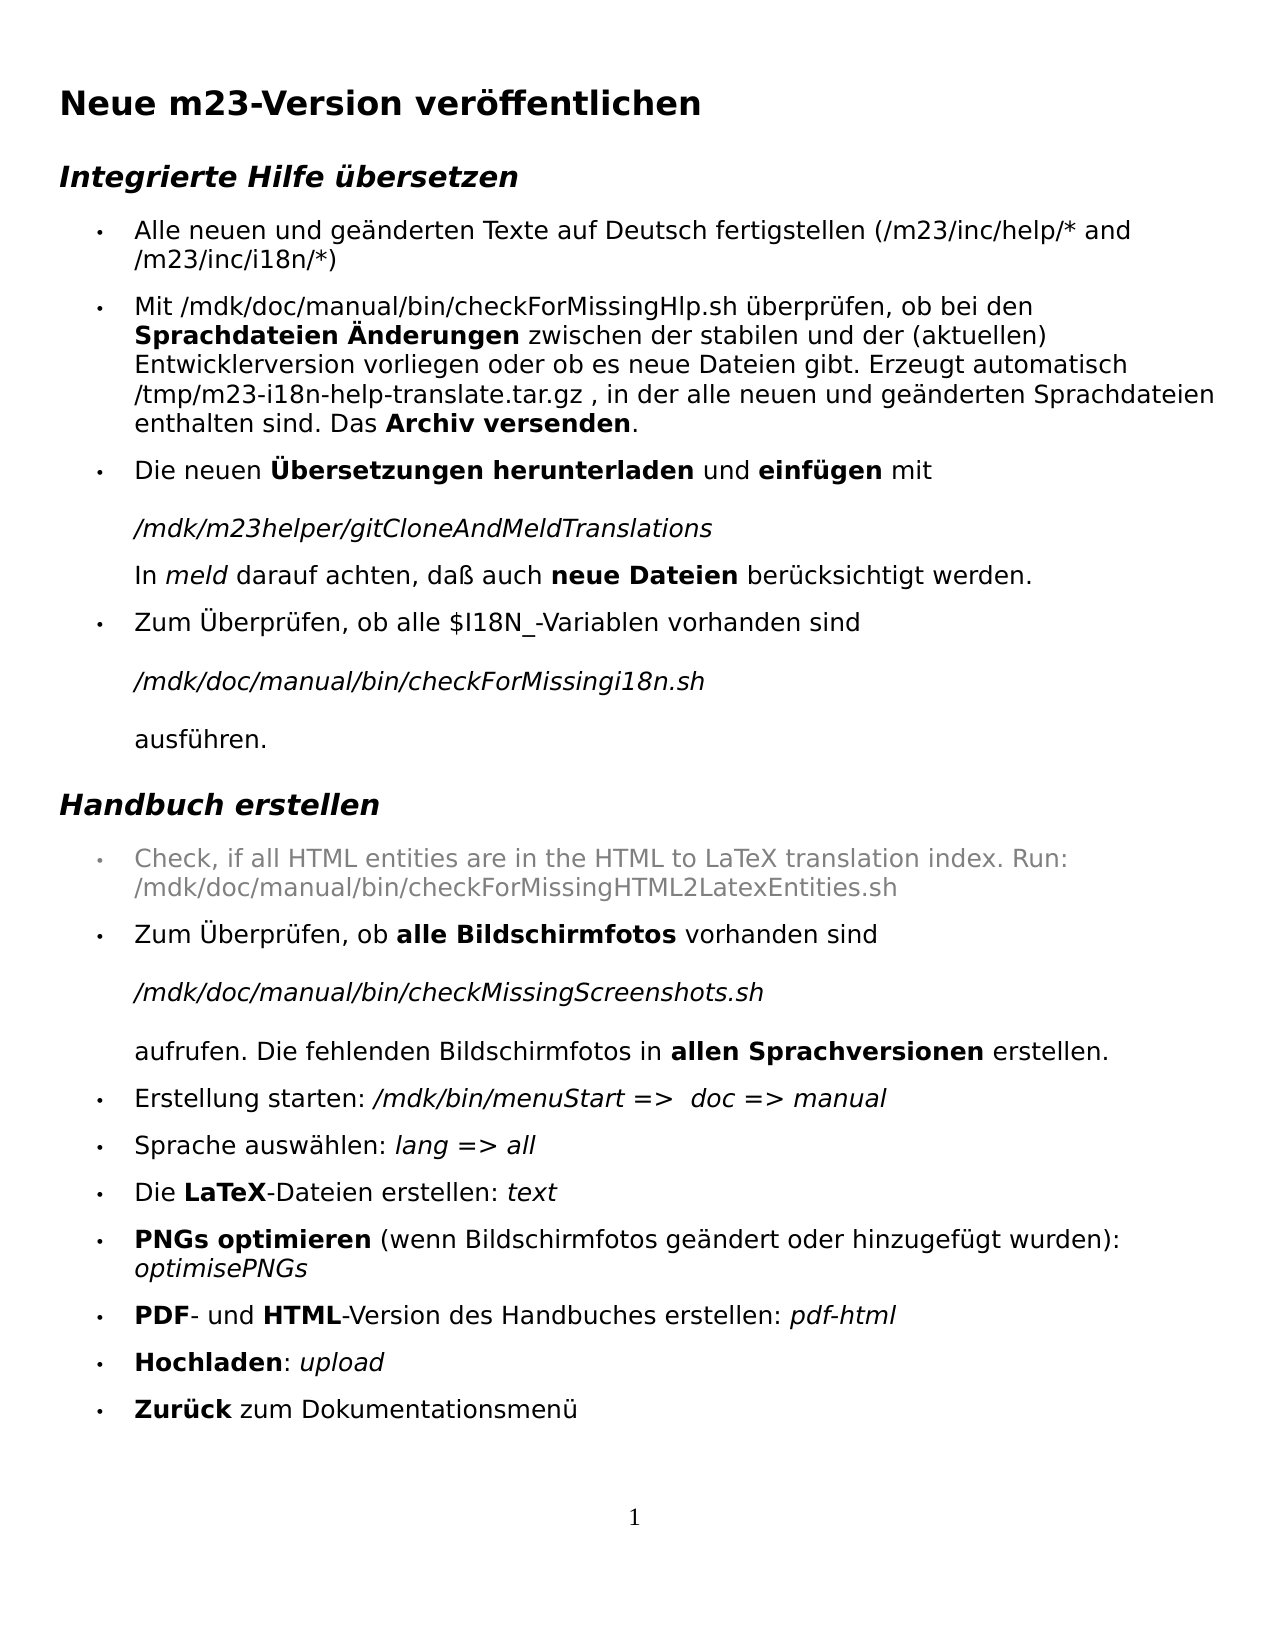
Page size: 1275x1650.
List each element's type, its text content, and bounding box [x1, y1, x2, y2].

list PNGs optimieren (wenn Bildschirmfotos geändert oder hinzugefügt wurden): optimisePNGs [97, 1225, 1216, 1283]
list Zum Überprüfen, ob alle $I18N_-Variablen vorhanden sind /mdk/doc/manual/bin/checkForMissingi18n.sh ausführen. [97, 608, 1216, 754]
subtitle Handbuch erstellen [59, 788, 1216, 822]
list Erstellung starten: /mdk/bin/menuStart => doc => manual [97, 1084, 1216, 1113]
subtitle Neue m23-Version veröffentlichen [59, 84, 1216, 123]
list Zurück zum Dokumentationsmenü [97, 1395, 1216, 1424]
list Sprache auswählen: lang => all [97, 1131, 1216, 1160]
list Alle neuen und geänderten Texte auf Deutsch fertigstellen (/m23/inc/help/* and /m23/inc/i18n/*) [97, 216, 1216, 274]
subtitle Integrierte Hilfe übersetzen [59, 161, 1216, 194]
list Die LaTeX-Dateien erstellen: text [97, 1178, 1216, 1207]
list PDF- und HTML-Version des Handbuches erstellen: pdf-html [97, 1301, 1216, 1330]
list Mit /mdk/doc/manual/bin/checkForMissingHlp.sh überprüfen, ob bei den Sprachdateien Änderungen zwischen der stabilen und der (aktuellen) Entwicklerversion vorliegen oder ob es neue Dateien gibt. Erzeugt automatisch /tmp/m23-i18n-help-translate.tar.gz , in der alle neuen und geänderten Sprachdateien enthalten sind. Das Archiv versenden. [97, 292, 1216, 438]
list Check, if all HTML entities are in the HTML to LaTeX translation index. Run: /mdk/doc/manual/bin/checkForMissingHTML2LatexEntities.sh [97, 844, 1216, 902]
list Die neuen Übersetzungen herunterladen und einfügen mit /mdk/m23helper/gitCloneAndMeldTranslations [97, 456, 1216, 543]
list Zum Überprüfen, ob alle Bildschirmfotos vorhanden sind /mdk/doc/manual/bin/checkMissingScreenshots.sh aufrufen. Die fehlenden Bildschirmfotos in allen Sprachversionen erstellen. [97, 920, 1216, 1066]
list Hochladen: upload [97, 1348, 1216, 1377]
list In meld darauf achten, daß auch neue Dateien berücksichtigt werden. [97, 561, 1216, 591]
